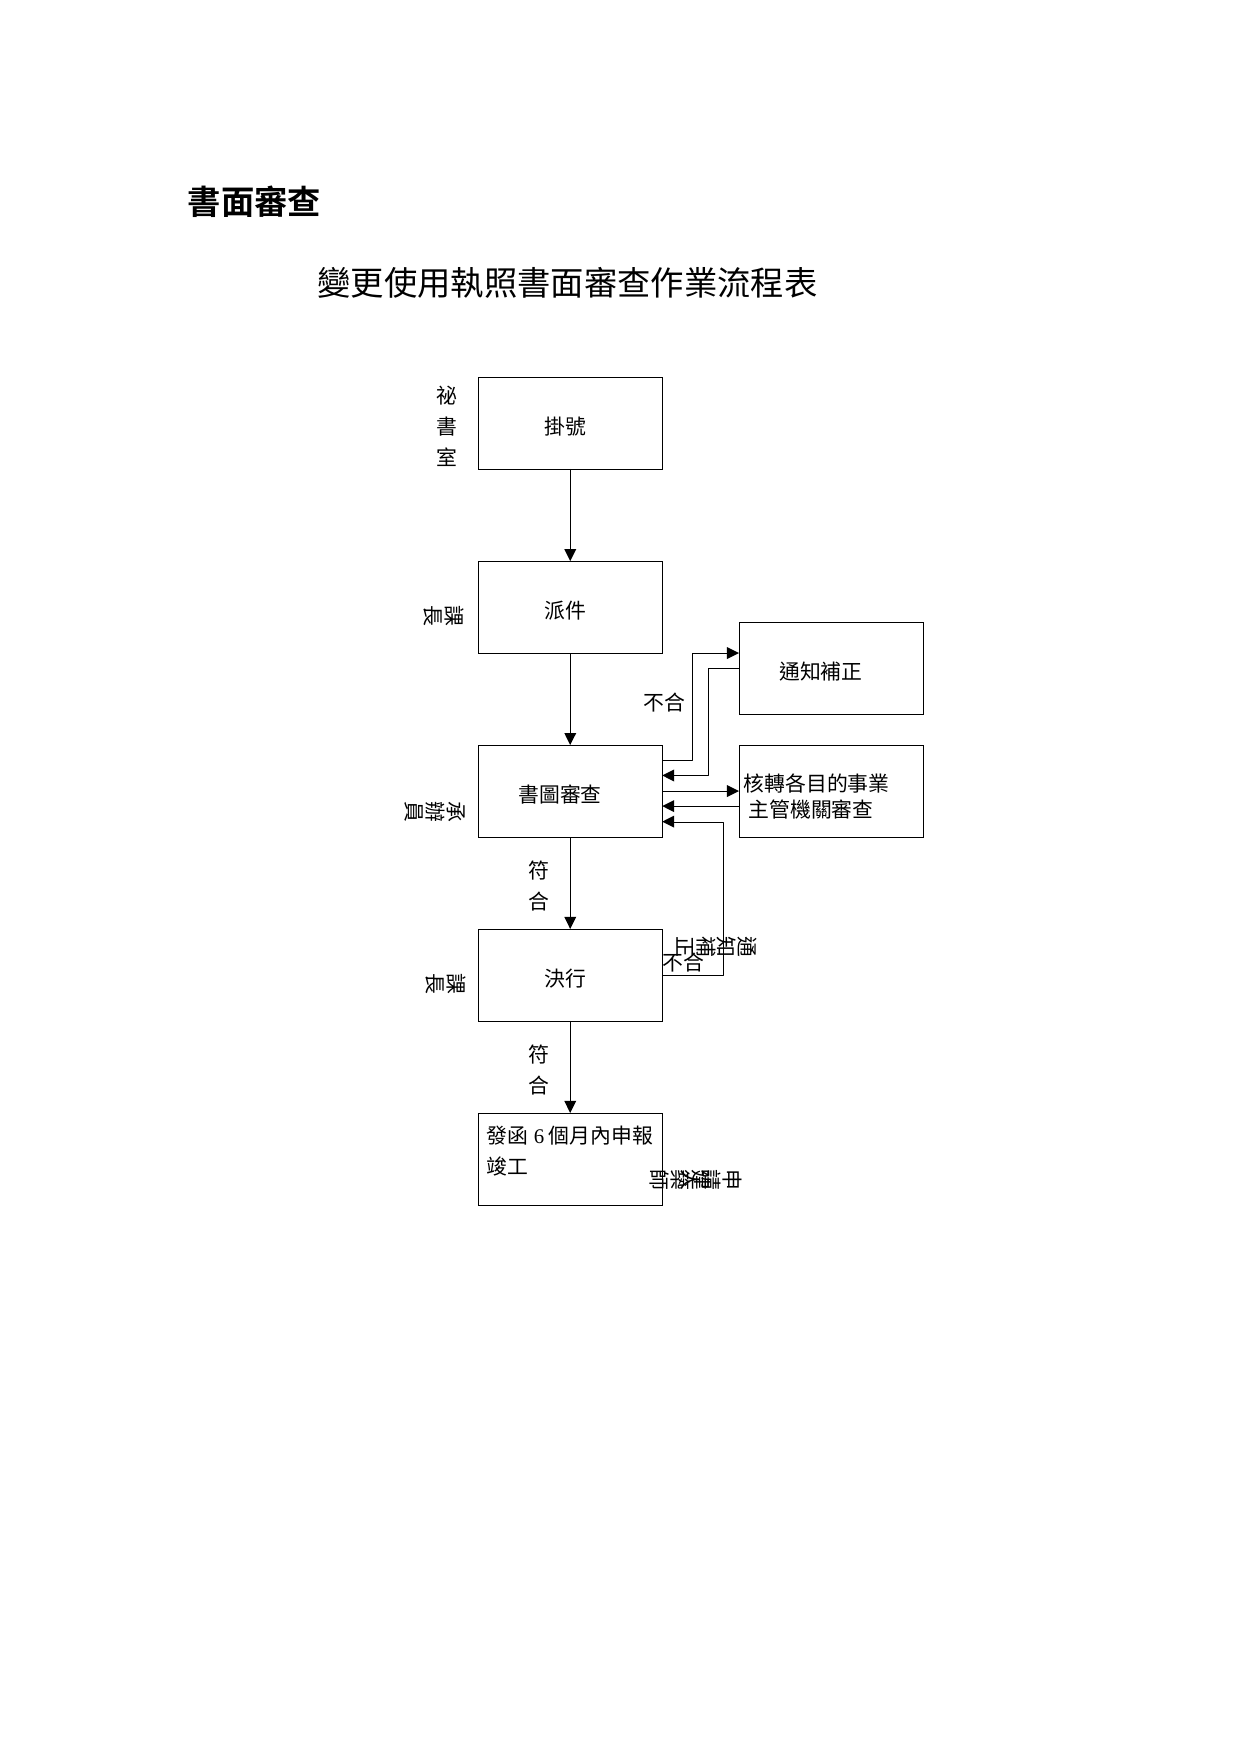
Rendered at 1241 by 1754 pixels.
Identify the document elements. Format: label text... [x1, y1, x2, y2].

text 書面審查 [187, 158, 1053, 221]
